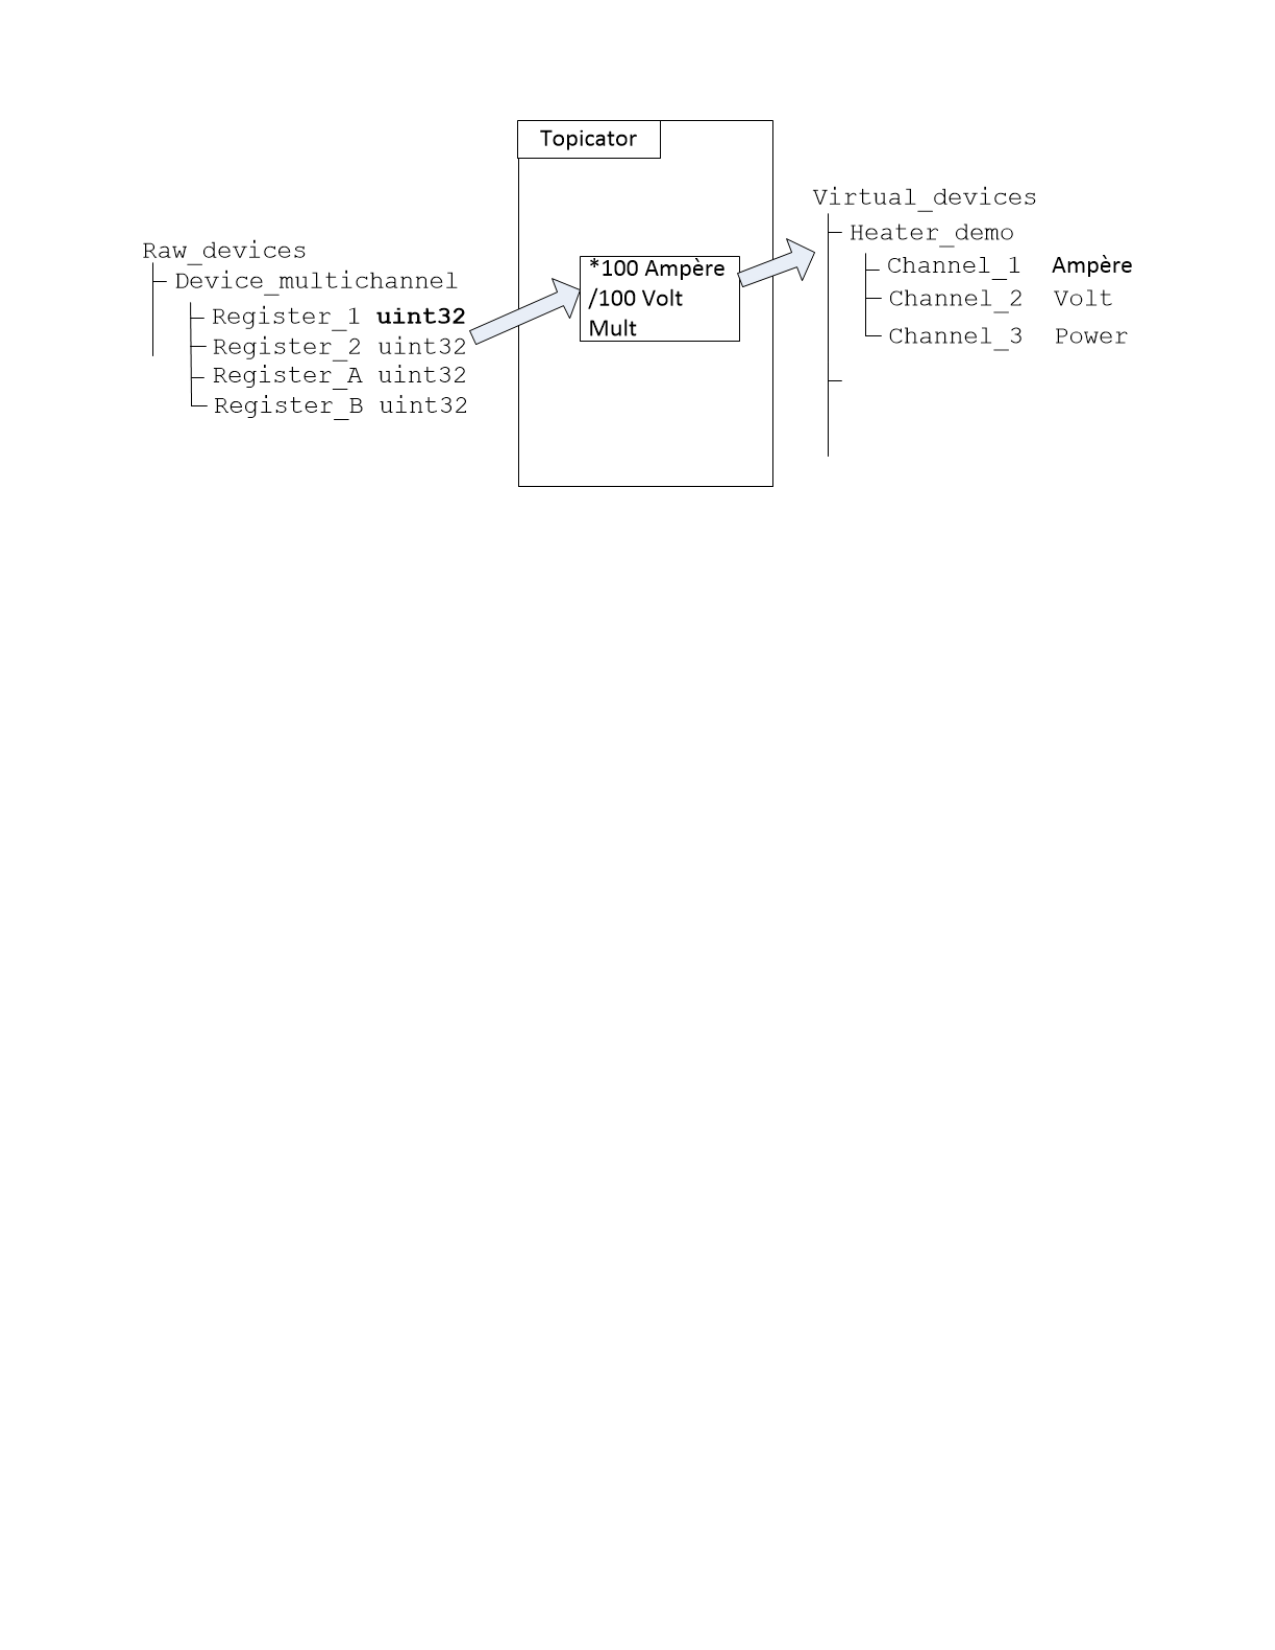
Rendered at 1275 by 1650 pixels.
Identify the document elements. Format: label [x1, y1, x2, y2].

picture [142, 120, 1133, 487]
